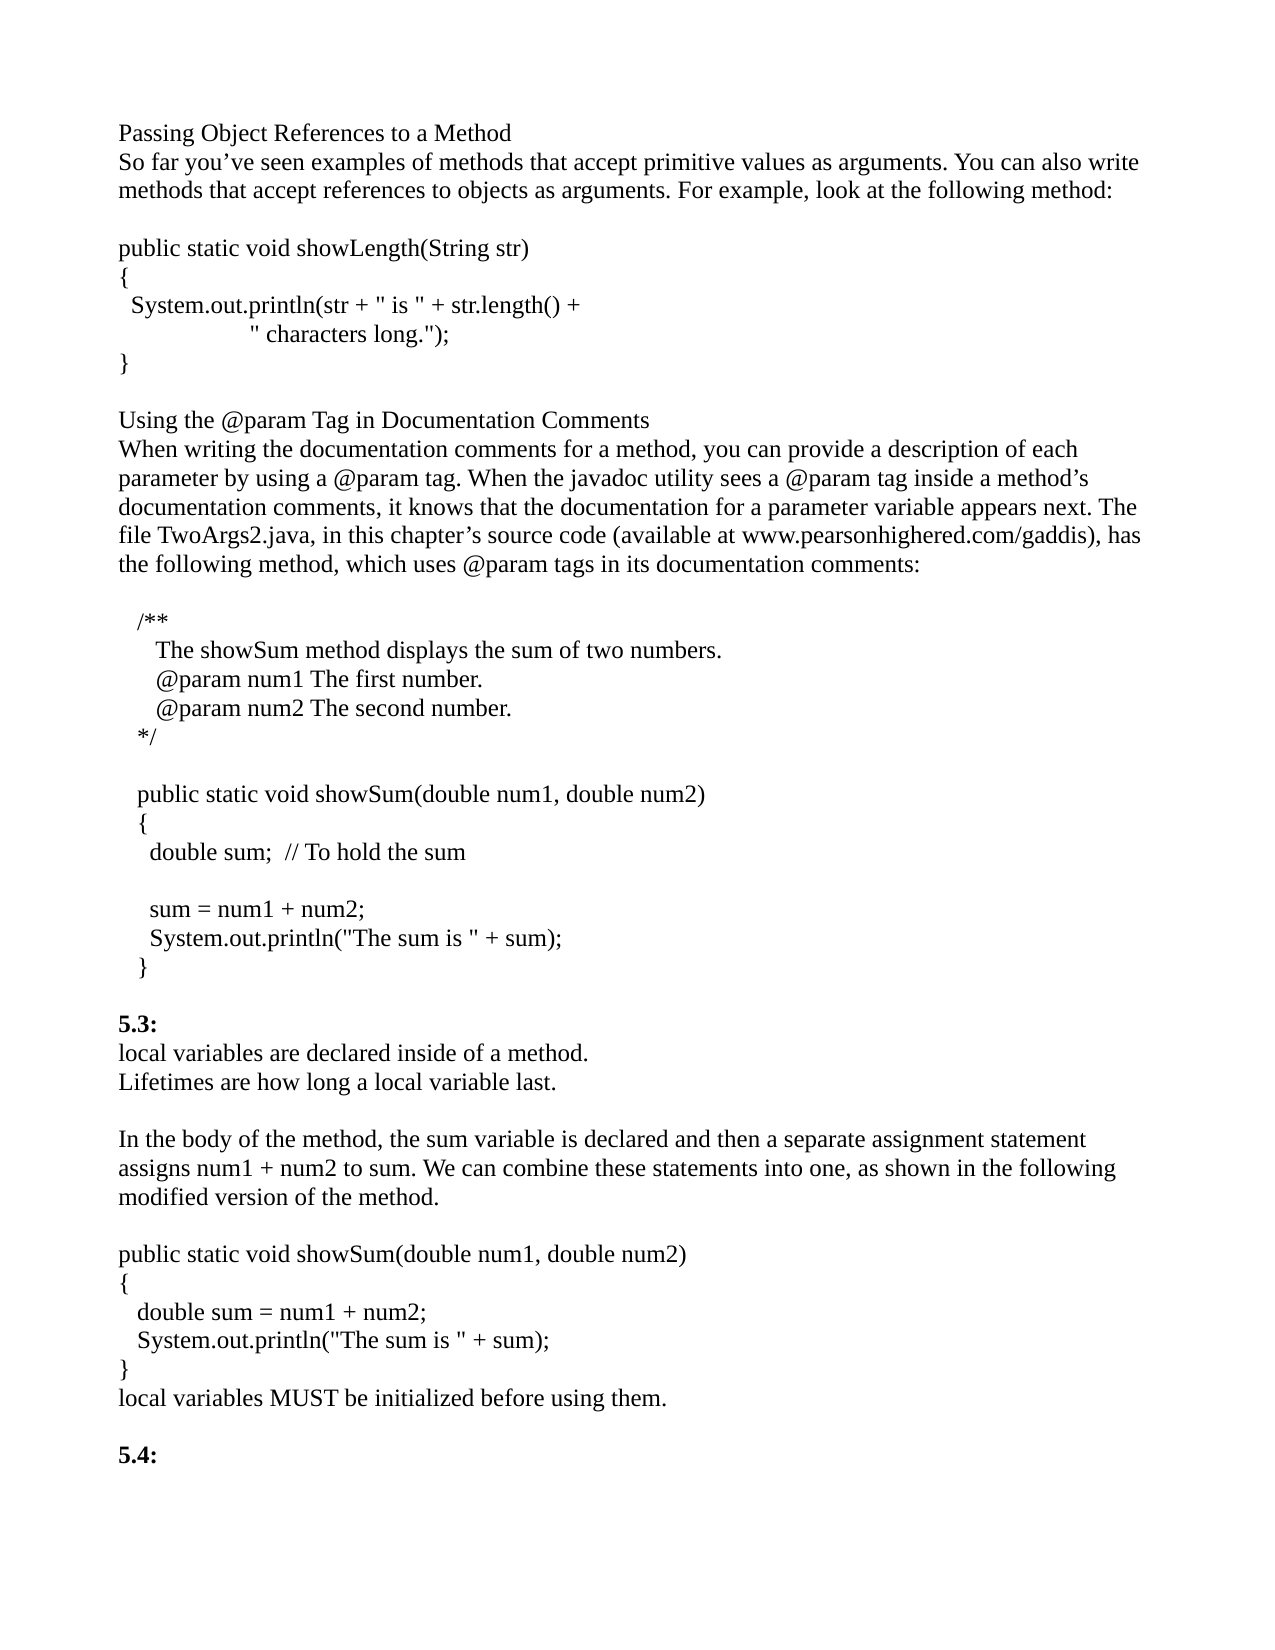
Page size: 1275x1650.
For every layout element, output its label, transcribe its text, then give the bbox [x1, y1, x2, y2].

text double sum; // To hold the sum [118, 837, 1157, 866]
text @param num2 The second number. [118, 693, 1157, 722]
text { [118, 1268, 1157, 1297]
text System.out.println("The sum is " + sum); [118, 923, 1157, 952]
text } [118, 1354, 1157, 1383]
text The showSum method displays the sum of two numbers. [118, 636, 1157, 664]
text In the body of the method, the sum variable is declared and then a separate assignment statement assigns num1 + num2 to sum. We can combine these statements into one, as shown in the following modified version of the method. [118, 1124, 1157, 1211]
text public static void showSum(double num1, double num2) [118, 1239, 1157, 1268]
text double sum = num1 + num2; [118, 1297, 1157, 1326]
text public static void showLength(String str) [118, 233, 1157, 262]
text } [118, 952, 1157, 981]
text { [118, 262, 1157, 291]
text Passing Object References to a Method [118, 118, 1157, 147]
text So far you’ve seen examples of methods that accept primitive values as arguments. You can also write methods that accept references to objects as arguments. For example, look at the following method: [118, 147, 1157, 204]
text public static void showSum(double num1, double num2) [118, 779, 1157, 808]
text System.out.println(str + " is " + str.length() + [118, 291, 1157, 319]
text /** [118, 607, 1157, 636]
text " characters long."); [118, 319, 1157, 348]
text } [118, 348, 1157, 377]
text sum = num1 + num2; [118, 894, 1157, 923]
text */ [118, 722, 1157, 751]
text 5.3: [118, 1009, 1157, 1038]
text System.out.println("The sum is " + sum); [118, 1326, 1157, 1354]
text When writing the documentation comments for a method, you can provide a description of each parameter by using a @param tag. When the javadoc utility sees a @param tag inside a method’s documentation comments, it knows that the documentation for a parameter variable appears next. The file TwoArgs2.java, in this chapter’s source code (available at www.pearsonhighered.com/gaddis), has the following method, which uses @param tags in its documentation comments: [118, 434, 1157, 578]
text Lifetimes are how long a local variable last. [118, 1067, 1157, 1096]
text { [118, 808, 1157, 837]
text local variables MUST be initialized before using them. [118, 1383, 1157, 1412]
text @param num1 The first number. [118, 664, 1157, 693]
text local variables are declared inside of a method. [118, 1038, 1157, 1067]
text 5.4: [118, 1441, 1157, 1469]
text Using the @param Tag in Documentation Comments [118, 406, 1157, 434]
